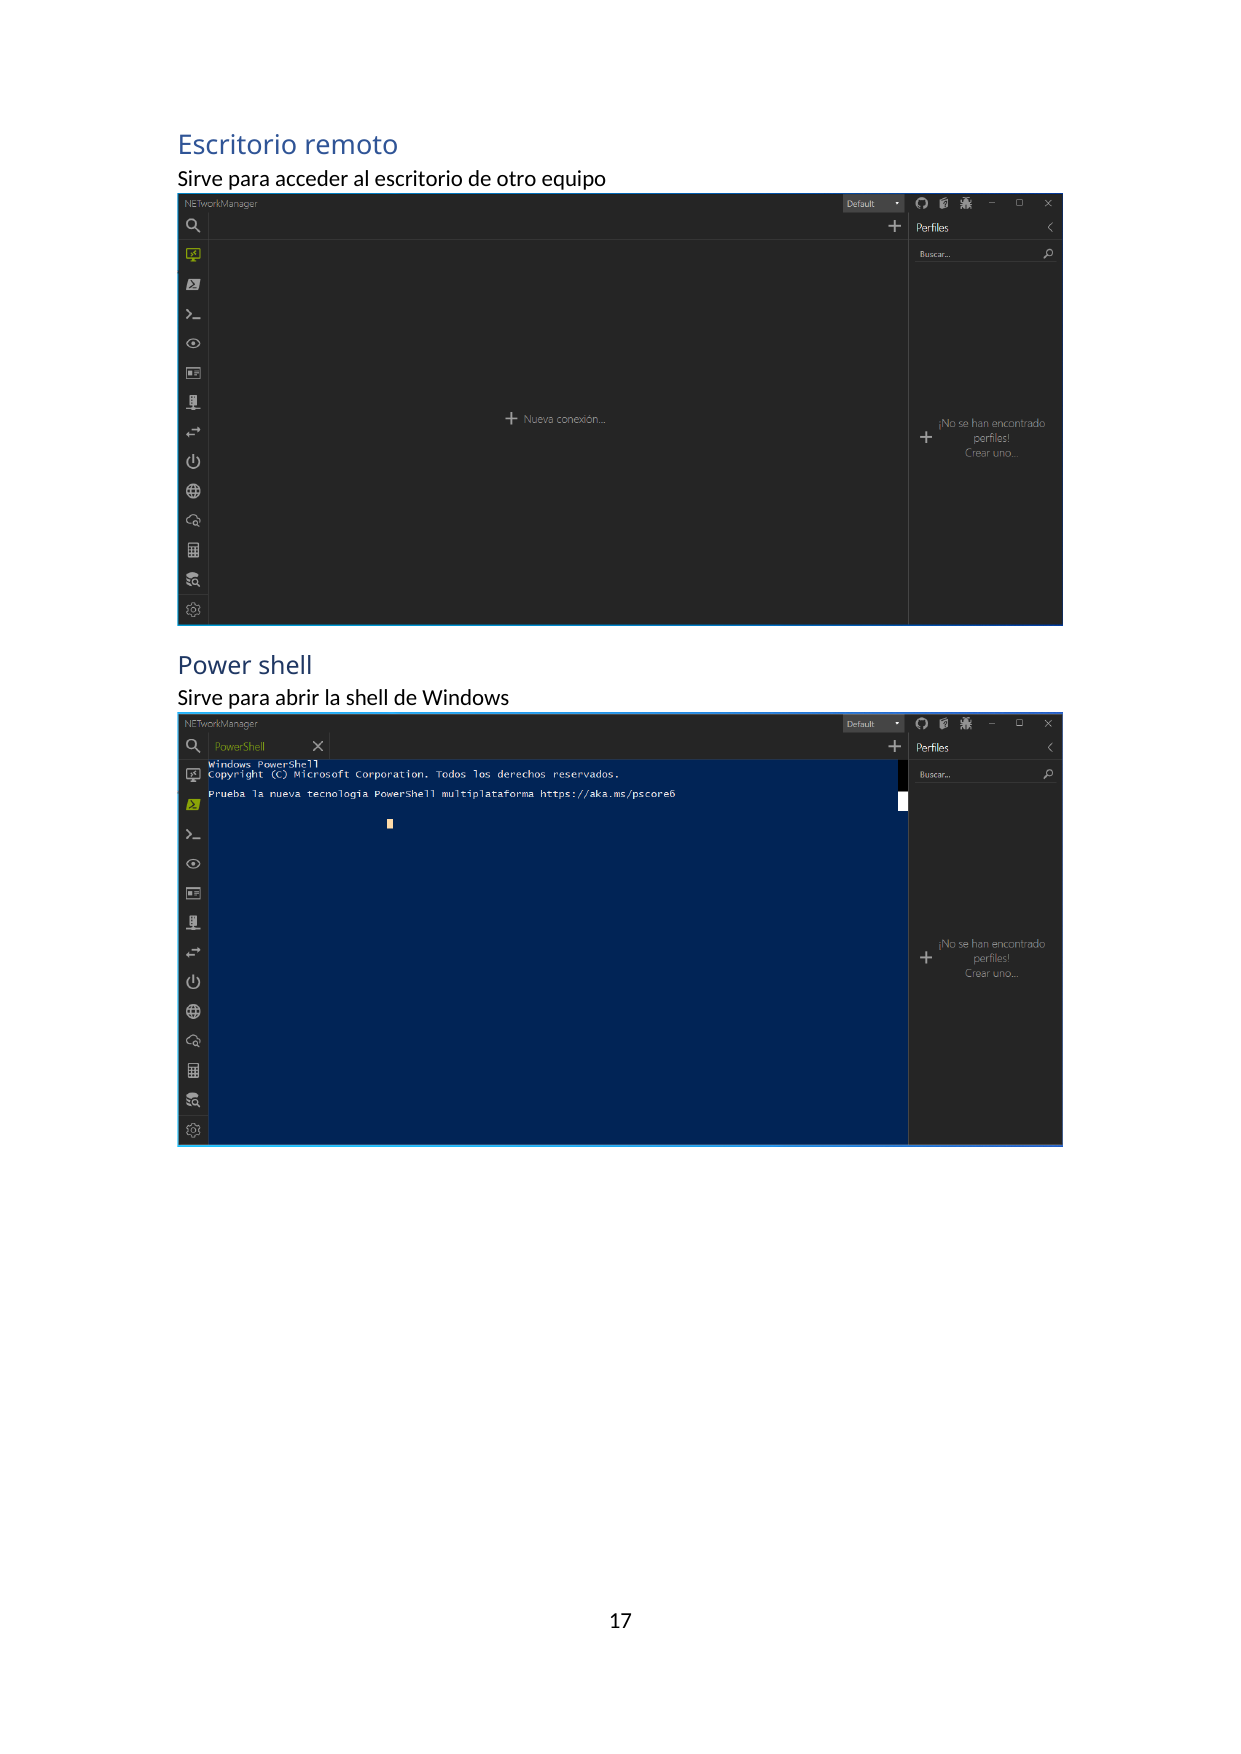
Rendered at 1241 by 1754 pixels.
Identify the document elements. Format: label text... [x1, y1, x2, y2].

subtitle Power shell [177, 647, 1063, 681]
text Sirve para acceder al escritorio de otro equipo [177, 164, 1063, 193]
subtitle Escritorio remoto [177, 125, 1063, 162]
text Sirve para abrir la shell de Windows [177, 683, 1063, 712]
